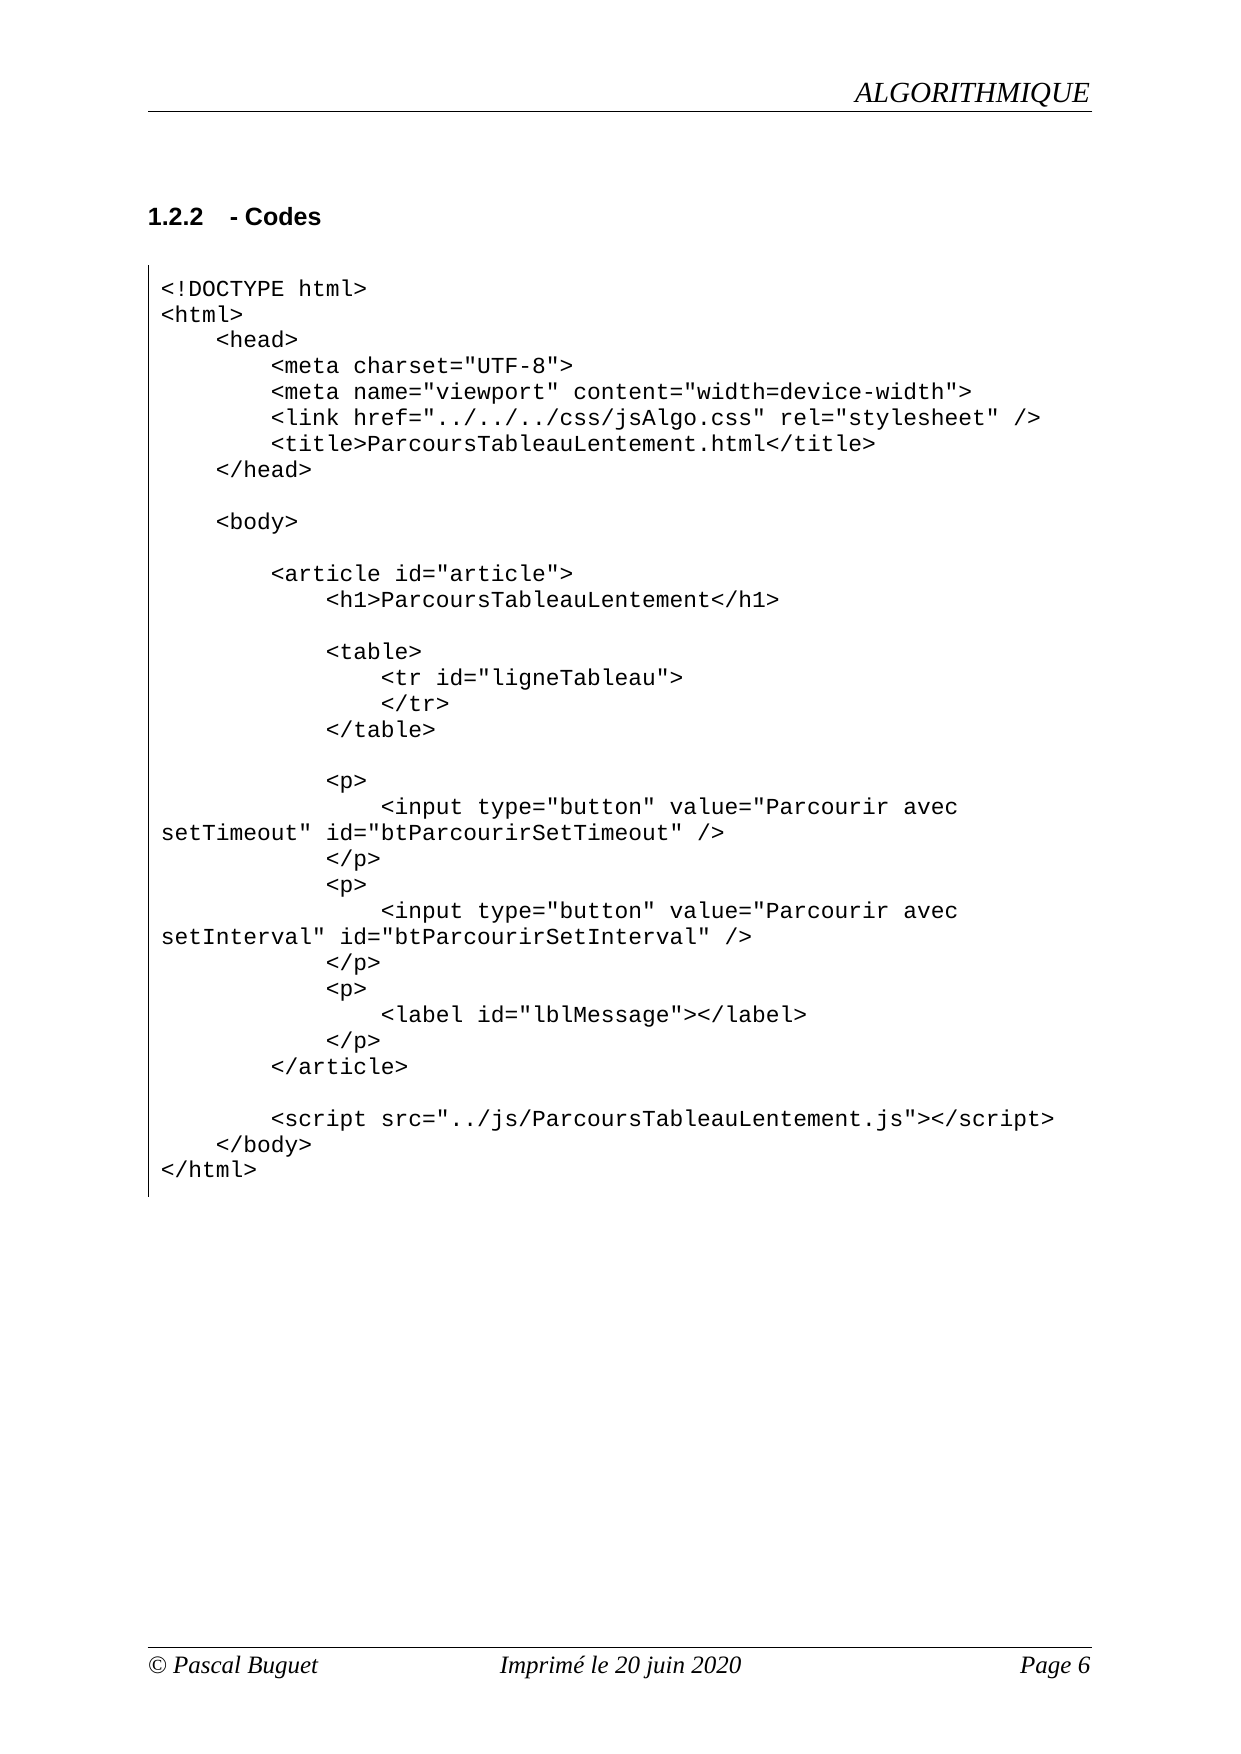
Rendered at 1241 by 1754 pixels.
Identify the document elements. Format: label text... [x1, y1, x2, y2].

text <p> [149, 873, 1092, 899]
text <head> [149, 329, 1092, 355]
text <link href="../../../css/jsAlgo.css" rel="stylesheet" /> [149, 407, 1092, 433]
text </body> [149, 1133, 1092, 1159]
text <tr id="ligneTableau"> [149, 666, 1092, 692]
text </p> [149, 848, 1092, 873]
text <input type="button" value="Parcourir avec setInterval" id="btParcourirSetInterval" /> [149, 899, 1092, 951]
text </article> [149, 1055, 1092, 1081]
text <meta charset="UTF-8"> [149, 355, 1092, 381]
text <body> [149, 510, 1092, 536]
text </table> [149, 718, 1092, 744]
text <article id="article"> [149, 562, 1092, 588]
text <label id="lblMessage"></label> [149, 1003, 1092, 1029]
text </p> [149, 1029, 1092, 1055]
text <p> [149, 977, 1092, 1003]
subtitle - Codes [148, 201, 1092, 230]
text <input type="button" value="Parcourir avec setTimeout" id="btParcourirSetTimeout" /> [149, 796, 1092, 848]
text <!DOCTYPE html> [149, 265, 1092, 303]
text <title>ParcoursTableauLentement.html</title> [149, 433, 1092, 458]
text <table> [149, 640, 1092, 666]
text </head> [149, 458, 1092, 484]
text <html> [149, 303, 1092, 329]
text <h1>ParcoursTableauLentement</h1> [149, 588, 1092, 614]
text </html> [149, 1159, 1092, 1197]
text <script src="../js/ParcoursTableauLentement.js"></script> [149, 1107, 1092, 1133]
text <meta name="viewport" content="width=device-width"> [149, 381, 1092, 407]
text </p> [149, 951, 1092, 977]
text </tr> [149, 692, 1092, 718]
text <p> [149, 770, 1092, 796]
